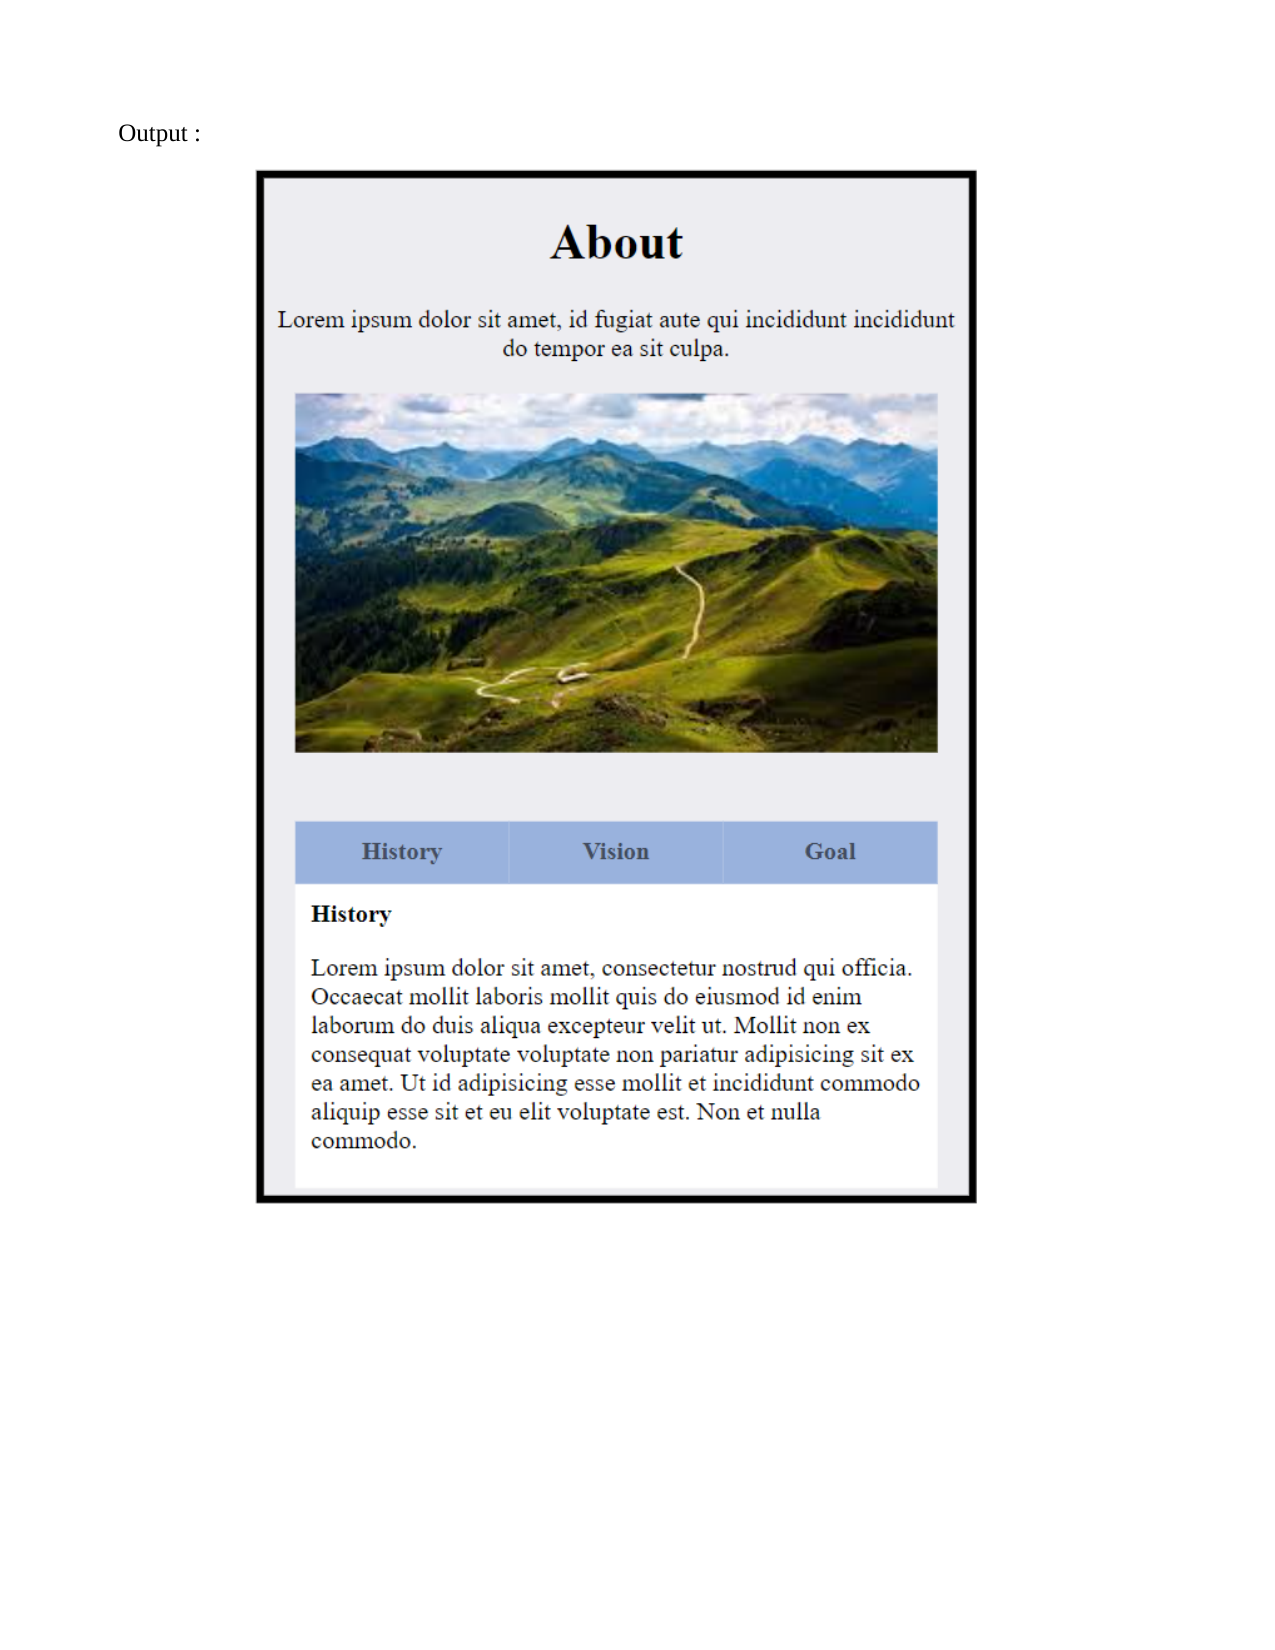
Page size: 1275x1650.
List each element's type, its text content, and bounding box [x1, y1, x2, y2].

picture [228, 146, 1047, 1231]
text Output : [118, 118, 1157, 147]
